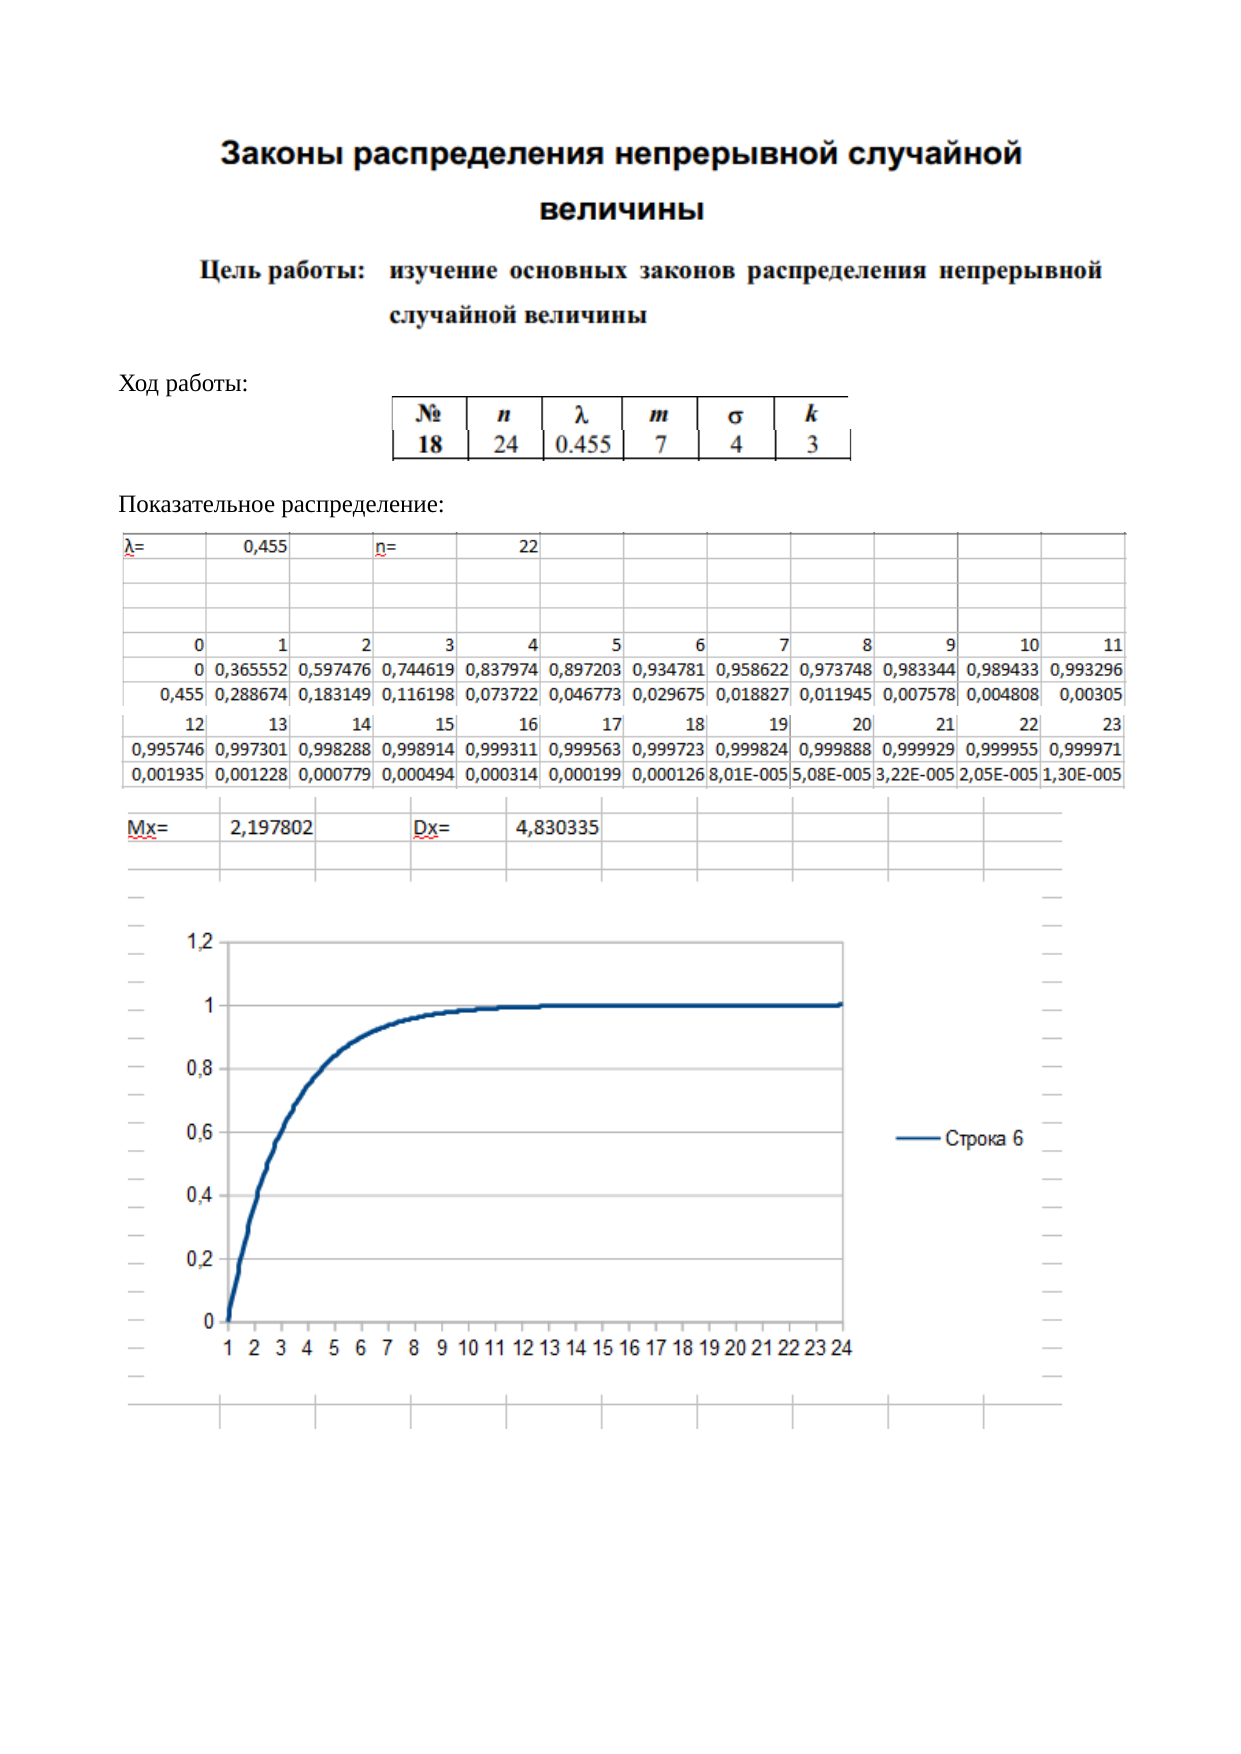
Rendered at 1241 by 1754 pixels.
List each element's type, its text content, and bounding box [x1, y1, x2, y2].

picture [121, 715, 1125, 789]
picture [127, 797, 1063, 1429]
picture [391, 396, 852, 461]
text Показательное распределение: [118, 489, 1122, 518]
picture [122, 532, 1127, 706]
text Ход работы: [118, 368, 1122, 397]
picture [118, 118, 1122, 368]
